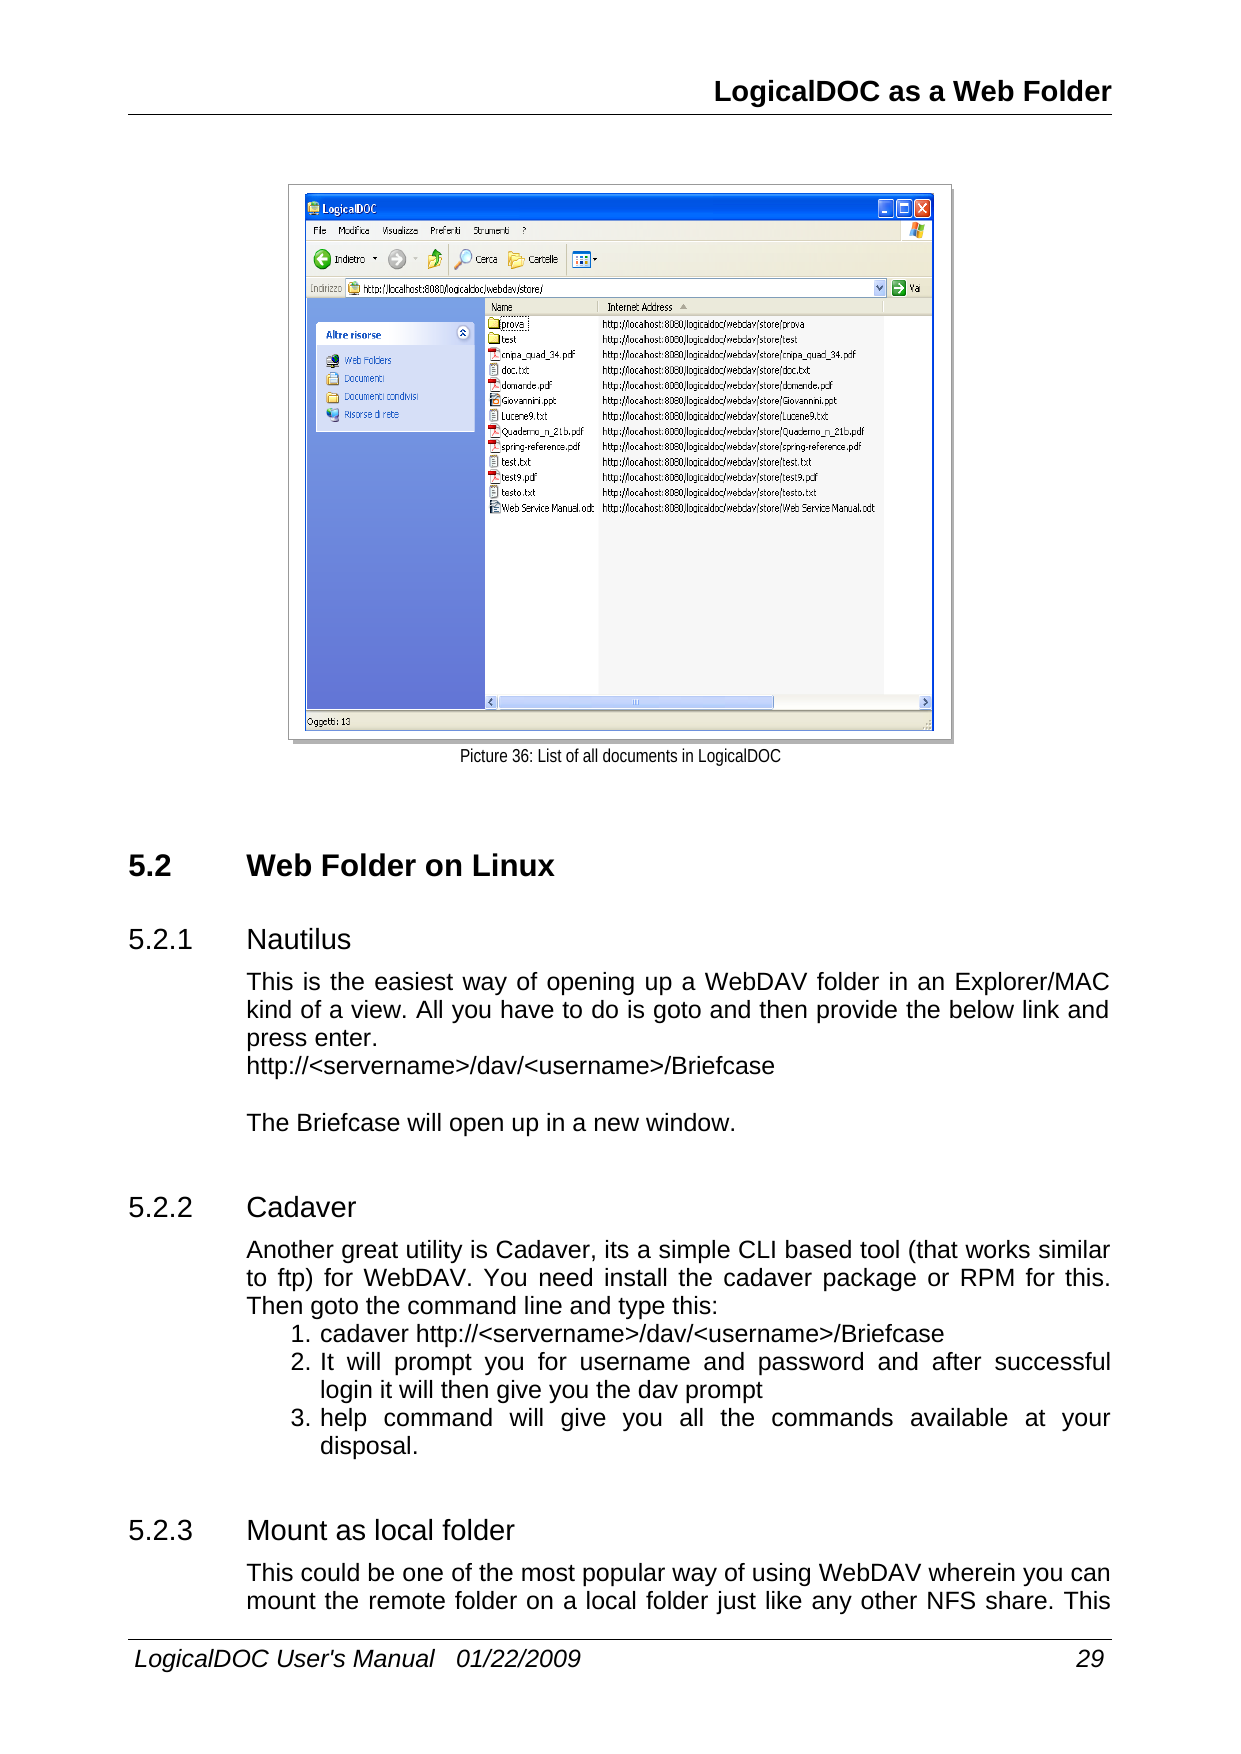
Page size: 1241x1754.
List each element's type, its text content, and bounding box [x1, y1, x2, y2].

subtitle Cadaver [128, 1191, 1112, 1224]
text This could be one of the most popular way of using WebDAV wherein you can mount the remote folder on a local folder just like any other NFS share. This [246, 1559, 1112, 1615]
list cadaver http://<servername>/dav/<username>/Briefcase [290, 1320, 1112, 1348]
text http://<servername>/dav/<username>/Briefcase [246, 1052, 1112, 1080]
text Another great utility is Cadaver, its a simple CLI based tool (that works similar to ftp) for WebDAV. You need install the cadaver package or RPM for this. Then goto the command line and type this: [246, 1236, 1112, 1320]
subtitle Mount as local folder [128, 1514, 1112, 1547]
picture [305, 193, 934, 731]
text This is the easiest way of opening up a WebDAV folder in an Explorer/MAC kind of a view. All you have to do is goto and then provide the below link and press enter. [246, 968, 1112, 1052]
text The Briefcase will open up in a new window. [246, 1109, 1112, 1137]
subtitle Nautilus [128, 923, 1112, 956]
subtitle Web Folder on Linux [128, 848, 1112, 883]
list help command will give you all the commands available at your disposal. [290, 1404, 1112, 1460]
list It will prompt you for username and password and after successful login it will then give you the dav prompt [290, 1348, 1112, 1404]
text Picture 36: List of all documents in LogicalDOC [288, 740, 952, 767]
